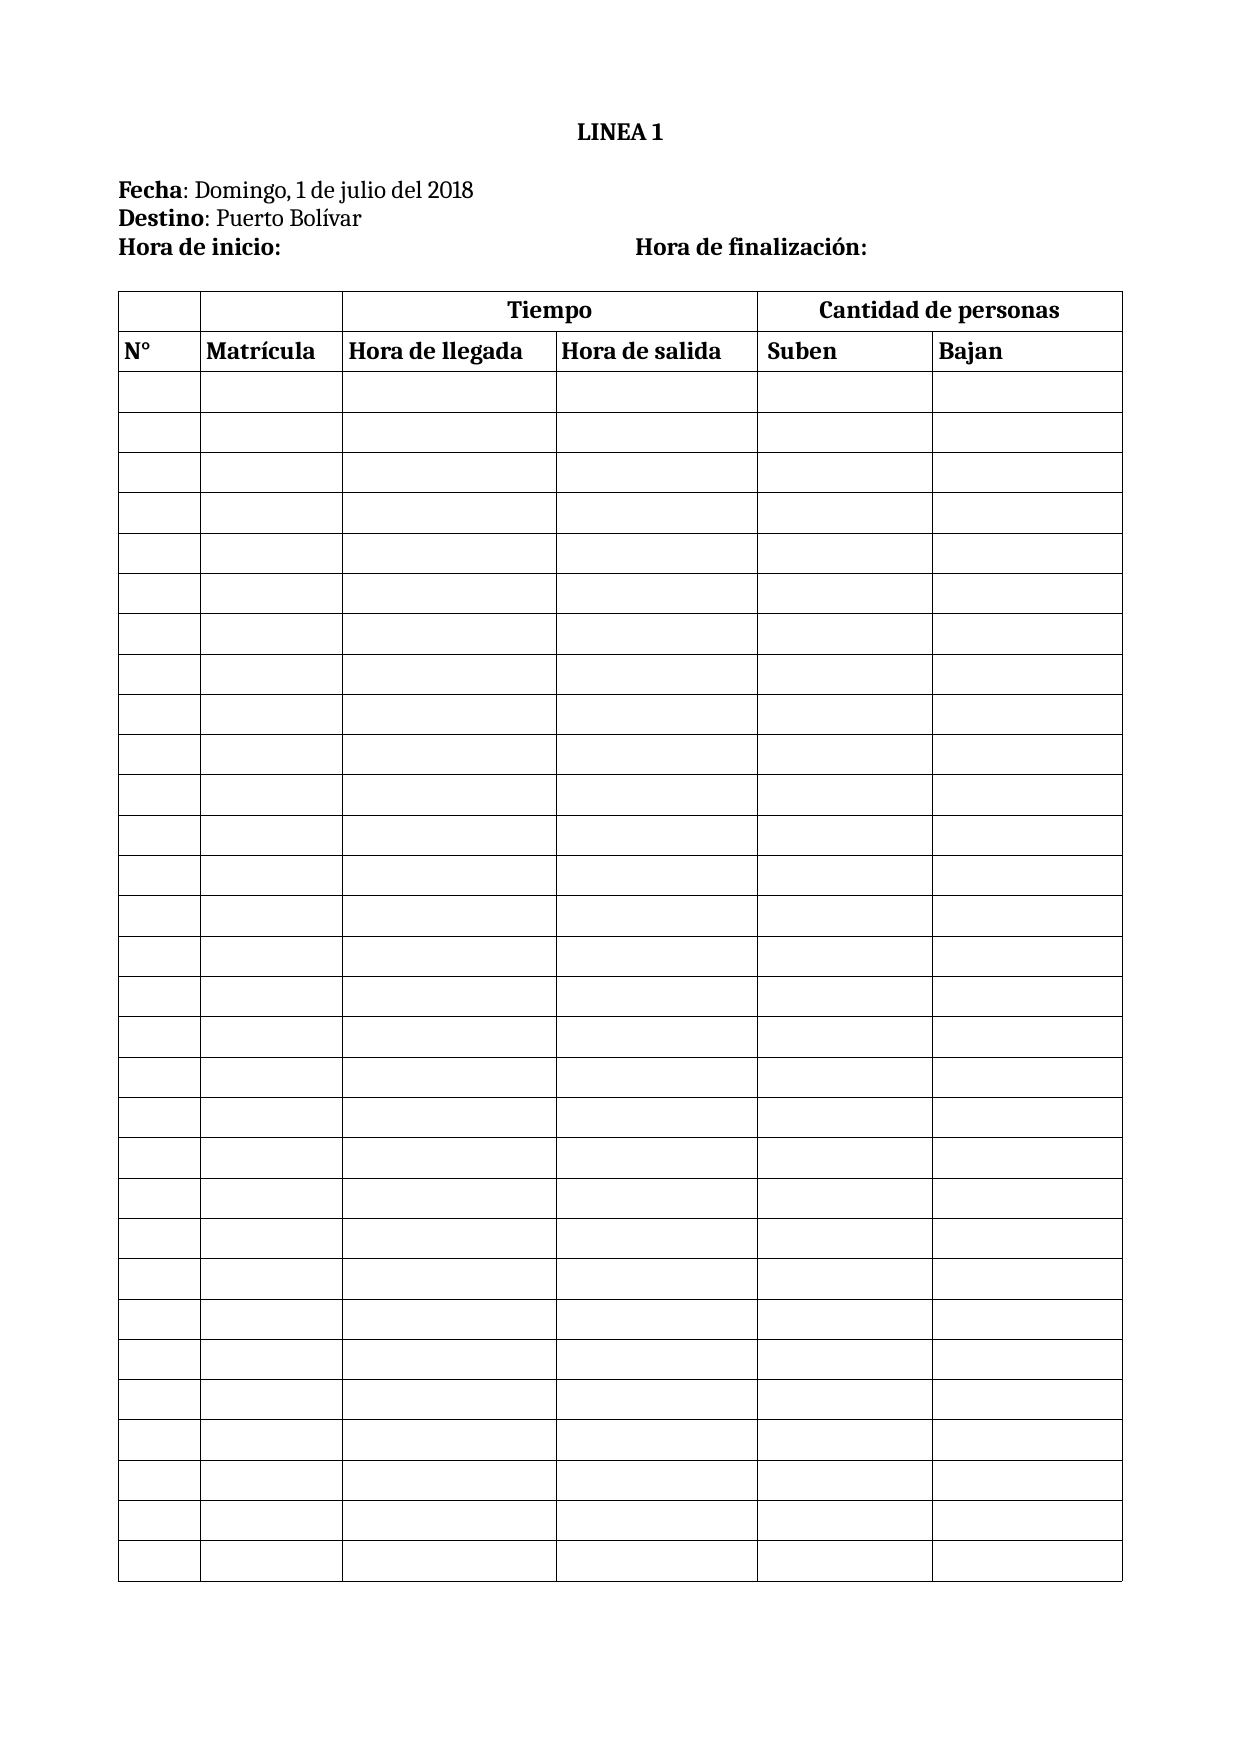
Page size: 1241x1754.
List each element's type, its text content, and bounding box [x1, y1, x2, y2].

table_cell [119, 1219, 200, 1258]
table_cell [343, 493, 556, 532]
table_cell [933, 1098, 1122, 1137]
table_cell [758, 413, 932, 452]
table_cell [557, 574, 757, 613]
table_cell [758, 493, 932, 532]
table_cell [933, 1420, 1122, 1460]
table_cell [119, 1098, 200, 1137]
table_cell [758, 1541, 932, 1581]
table_cell [933, 937, 1122, 976]
table_cell [557, 1017, 757, 1057]
table_cell [557, 856, 757, 895]
table_cell [343, 695, 556, 734]
table_cell [201, 896, 342, 936]
table_cell [557, 372, 757, 412]
table_cell [343, 1420, 556, 1460]
table_cell [758, 534, 932, 573]
table_cell [201, 937, 342, 976]
table_cell [201, 453, 342, 492]
table_cell [343, 937, 556, 976]
table_cell [758, 775, 932, 815]
table_cell [119, 937, 200, 976]
table_header Cantidad de personas [758, 292, 1122, 331]
table_cell [933, 493, 1122, 532]
table_cell [201, 1017, 342, 1057]
table_cell [557, 1420, 757, 1460]
table_cell [557, 1098, 757, 1137]
table_cell [758, 735, 932, 774]
table_cell [933, 1017, 1122, 1057]
table_cell [201, 1138, 342, 1177]
table_cell [557, 614, 757, 653]
table_cell [119, 413, 200, 452]
table_cell [758, 856, 932, 895]
table_cell Hora de llegada [343, 332, 556, 371]
table_cell [933, 1541, 1122, 1581]
table_cell [933, 1340, 1122, 1379]
table_cell [557, 977, 757, 1016]
table_cell [119, 695, 200, 734]
table_cell [119, 1138, 200, 1177]
table_cell [119, 534, 200, 573]
table_cell [201, 1098, 342, 1137]
table_cell [343, 775, 556, 815]
table_cell [557, 816, 757, 855]
table_cell [557, 1058, 757, 1097]
table_cell [343, 1098, 556, 1137]
table_cell [119, 1259, 200, 1298]
table_cell [119, 1501, 200, 1540]
table_cell [119, 1541, 200, 1581]
table_cell [119, 1058, 200, 1097]
table_cell [557, 695, 757, 734]
table_cell [933, 695, 1122, 734]
table_cell [119, 574, 200, 613]
table_cell [119, 453, 200, 492]
table_cell [119, 775, 200, 815]
table_cell [933, 1461, 1122, 1500]
table_cell [557, 453, 757, 492]
table_cell [119, 1300, 200, 1339]
table_cell [119, 493, 200, 532]
table_cell [119, 655, 200, 694]
table_cell [119, 735, 200, 774]
table_cell [758, 1501, 932, 1540]
table_cell [758, 816, 932, 855]
table_cell [201, 977, 342, 1016]
table_cell [343, 1058, 556, 1097]
table_cell [343, 1219, 556, 1258]
text Hora de inicio: Hora de finalización: [118, 233, 1122, 262]
table_cell [557, 1380, 757, 1419]
table_cell [933, 453, 1122, 492]
table_cell [557, 896, 757, 936]
table_cell [119, 1179, 200, 1218]
table_cell [933, 775, 1122, 815]
table_cell [758, 453, 932, 492]
table_cell [201, 695, 342, 734]
text Fecha: Domingo, 1 de julio del 2018 [118, 176, 1122, 204]
table_cell [758, 1259, 932, 1298]
table_cell [557, 1138, 757, 1177]
table_cell [933, 655, 1122, 694]
table_cell [933, 856, 1122, 895]
table_cell [343, 856, 556, 895]
table_cell [201, 1501, 342, 1540]
table_cell [933, 1501, 1122, 1540]
table_cell [201, 856, 342, 895]
table_cell [343, 1138, 556, 1177]
table_cell [343, 1340, 556, 1379]
table_cell [758, 1138, 932, 1177]
table_cell Hora de salida [557, 332, 757, 371]
table_cell [201, 655, 342, 694]
table_cell [343, 977, 556, 1016]
table_cell [343, 413, 556, 452]
table_cell [201, 493, 342, 532]
table_cell [933, 1138, 1122, 1177]
table_cell [119, 1017, 200, 1057]
table_cell [758, 655, 932, 694]
table_cell [758, 1340, 932, 1379]
table_cell [119, 896, 200, 936]
table_cell [557, 1300, 757, 1339]
table_cell [201, 1259, 342, 1298]
table_cell [201, 614, 342, 653]
table_cell [119, 372, 200, 412]
table_cell [201, 372, 342, 412]
table_cell [343, 1461, 556, 1500]
table_cell [758, 372, 932, 412]
table_cell [201, 1340, 342, 1379]
table_cell [557, 937, 757, 976]
table_cell [933, 816, 1122, 855]
table_cell [201, 775, 342, 815]
table_cell [343, 372, 556, 412]
table_cell [933, 977, 1122, 1016]
table_cell [557, 534, 757, 573]
table_cell [758, 614, 932, 653]
table_cell [933, 735, 1122, 774]
table_cell [933, 534, 1122, 573]
table_cell [557, 1461, 757, 1500]
table_cell [343, 534, 556, 573]
table_cell [758, 1017, 932, 1057]
table_cell [758, 1380, 932, 1419]
table_cell [933, 1219, 1122, 1258]
table_cell [119, 1461, 200, 1500]
table_cell [343, 1380, 556, 1419]
table_cell [201, 1058, 342, 1097]
table_cell [557, 1501, 757, 1540]
table_cell [758, 1300, 932, 1339]
table_cell [343, 614, 556, 653]
table_cell [201, 413, 342, 452]
table_cell [933, 1300, 1122, 1339]
table_cell Suben [758, 332, 932, 371]
table_cell [343, 1179, 556, 1218]
table_cell [758, 937, 932, 976]
table_cell [933, 614, 1122, 653]
table_cell [343, 574, 556, 613]
table_cell [201, 1380, 342, 1419]
table_cell [119, 856, 200, 895]
table_cell [758, 1461, 932, 1500]
table_cell [933, 372, 1122, 412]
table_cell [557, 1340, 757, 1379]
table_cell [119, 977, 200, 1016]
table_cell [343, 453, 556, 492]
table_cell [201, 1420, 342, 1460]
table_cell [758, 977, 932, 1016]
table_cell [557, 1219, 757, 1258]
table_cell [343, 1501, 556, 1540]
table_cell [557, 1179, 757, 1218]
table_cell [119, 614, 200, 653]
table_header [119, 292, 200, 331]
table_header [201, 292, 342, 331]
table_cell [758, 1179, 932, 1218]
text LINEA 1 [118, 118, 1122, 147]
table_cell [119, 816, 200, 855]
table_cell [933, 896, 1122, 936]
table_cell [119, 1340, 200, 1379]
table_cell [343, 1017, 556, 1057]
table_cell [201, 1179, 342, 1218]
table_cell [758, 1098, 932, 1137]
table_cell [201, 735, 342, 774]
table_cell [201, 816, 342, 855]
table_cell [201, 1300, 342, 1339]
table_cell [201, 574, 342, 613]
text Destino: Puerto Bolívar [118, 204, 1122, 233]
table_cell [758, 574, 932, 613]
table_cell [557, 775, 757, 815]
table_cell [557, 1259, 757, 1298]
table_cell [557, 413, 757, 452]
table_header Tiempo [343, 292, 757, 331]
table_cell [758, 1420, 932, 1460]
table_cell [758, 896, 932, 936]
table_cell [343, 1541, 556, 1581]
table_cell [557, 1541, 757, 1581]
table_cell [758, 1058, 932, 1097]
table_cell [933, 413, 1122, 452]
table_cell [201, 1461, 342, 1500]
table_cell [201, 1219, 342, 1258]
table_cell [119, 1420, 200, 1460]
table_cell [933, 1058, 1122, 1097]
table_cell [933, 574, 1122, 613]
table_cell [343, 735, 556, 774]
table_cell Bajan [933, 332, 1122, 371]
table_cell [119, 1380, 200, 1419]
table_cell [343, 1259, 556, 1298]
table_cell [933, 1380, 1122, 1419]
table_cell [557, 735, 757, 774]
table_cell [933, 1179, 1122, 1218]
table_cell [343, 896, 556, 936]
table_cell [343, 816, 556, 855]
table_cell [933, 1259, 1122, 1298]
table_cell [557, 493, 757, 532]
table_cell [201, 1541, 342, 1581]
table_cell [343, 1300, 556, 1339]
table_cell [758, 695, 932, 734]
table_cell [201, 534, 342, 573]
table_cell [343, 655, 556, 694]
table_cell N° [119, 332, 200, 371]
table_cell [758, 1219, 932, 1258]
table_cell [557, 655, 757, 694]
table_cell Matrícula [201, 332, 342, 371]
